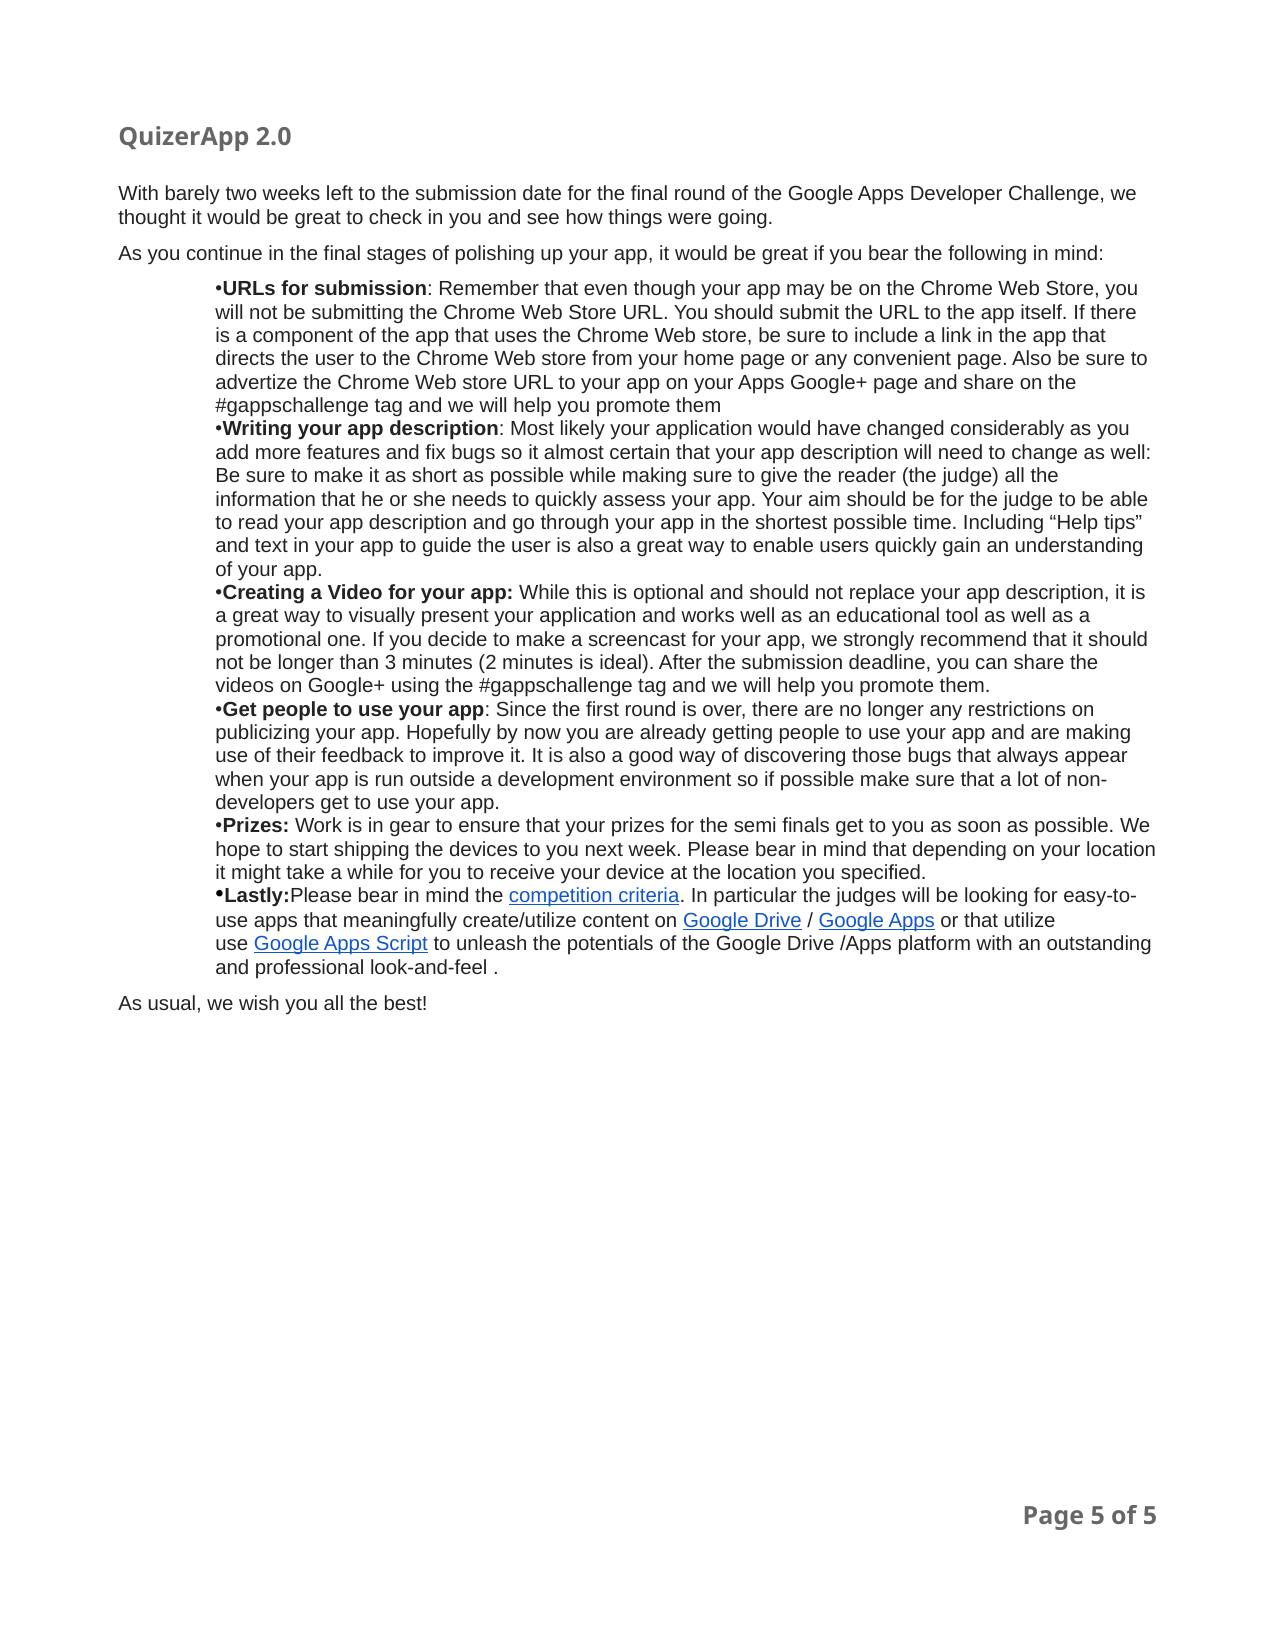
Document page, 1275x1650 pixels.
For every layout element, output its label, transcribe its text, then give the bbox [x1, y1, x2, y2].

list Get people to use your app: Since the first round is over, there are no longer any restrictions on publicizing your app. Hopefully by now you are already getting people to use your app and are making use of their feedback to improve it. It is also a good way of discovering those bugs that always appear when your app is run outside a development environment so if possible make sure that a lot of non-developers get to use your app. [142, 697, 1157, 814]
list URLs for submission: Remember that even though your app may be on the Chrome Web Store, you will not be submitting the Chrome Web Store URL. You should submit the URL to the app itself. If there is a component of the app that uses the Chrome Web store, be sure to include a link in the app that directs the user to the Chrome Web store from your home page or any convenient page. Also be sure to advertize the Chrome Web store URL to your app on your Apps Google+ page and share on the #gappschallenge tag and we will help you promote them [142, 277, 1157, 417]
text As you continue in the final stages of polishing up your app, it would be great if you bear the following in mind: [118, 241, 1157, 264]
list Creating a Video for your app: While this is optional and should not replace your app description, it is a great way to visually present your application and works well as an educational tool as well as a promotional one. If you decide to make a screencast for your app, we strongly recommend that it should not be longer than 3 minutes (2 minutes is ideal). After the submission deadline, you can share the videos on Google+ using the #gappschallenge tag and we will help you promote them. [142, 580, 1157, 697]
list Writing your app description: Most likely your application would have changed considerably as you add more features and fix bugs so it almost certain that your app description will need to change as well: Be sure to make it as short as possible while making sure to give the reader (the judge) all the information that he or she needs to quickly assess your app. Your aim should be for the judge to be able to read your app description and go through your app in the shortest possible time. Including “Help tips” and text in your app to guide the user is also a great way to enable users quickly gain an understanding of your app. [142, 417, 1157, 580]
text With barely two weeks left to the submission date for the final round of the Google Apps Developer Challenge, we thought it would be great to check in you and see how things were going. [118, 182, 1157, 228]
list Lastly:Please bear in mind the competition criteria. In particular the judges will be looking for easy-to-use apps that meaningfully create/utilize content on Google Drive / Google Apps or that utilize use Google Apps Script to unleash the potentials of the Google Drive /Apps platform with an outstanding and professional look-and-feel . [142, 884, 1157, 978]
list Prizes: Work is in gear to ensure that your prizes for the semi finals get to you as soon as possible. We hope to start shipping the devices to you next week. Please bear in mind that depending on your location it might take a while for you to receive your device at the location you specified. [142, 814, 1157, 884]
text As usual, we wish you all the best! [118, 991, 1157, 1014]
